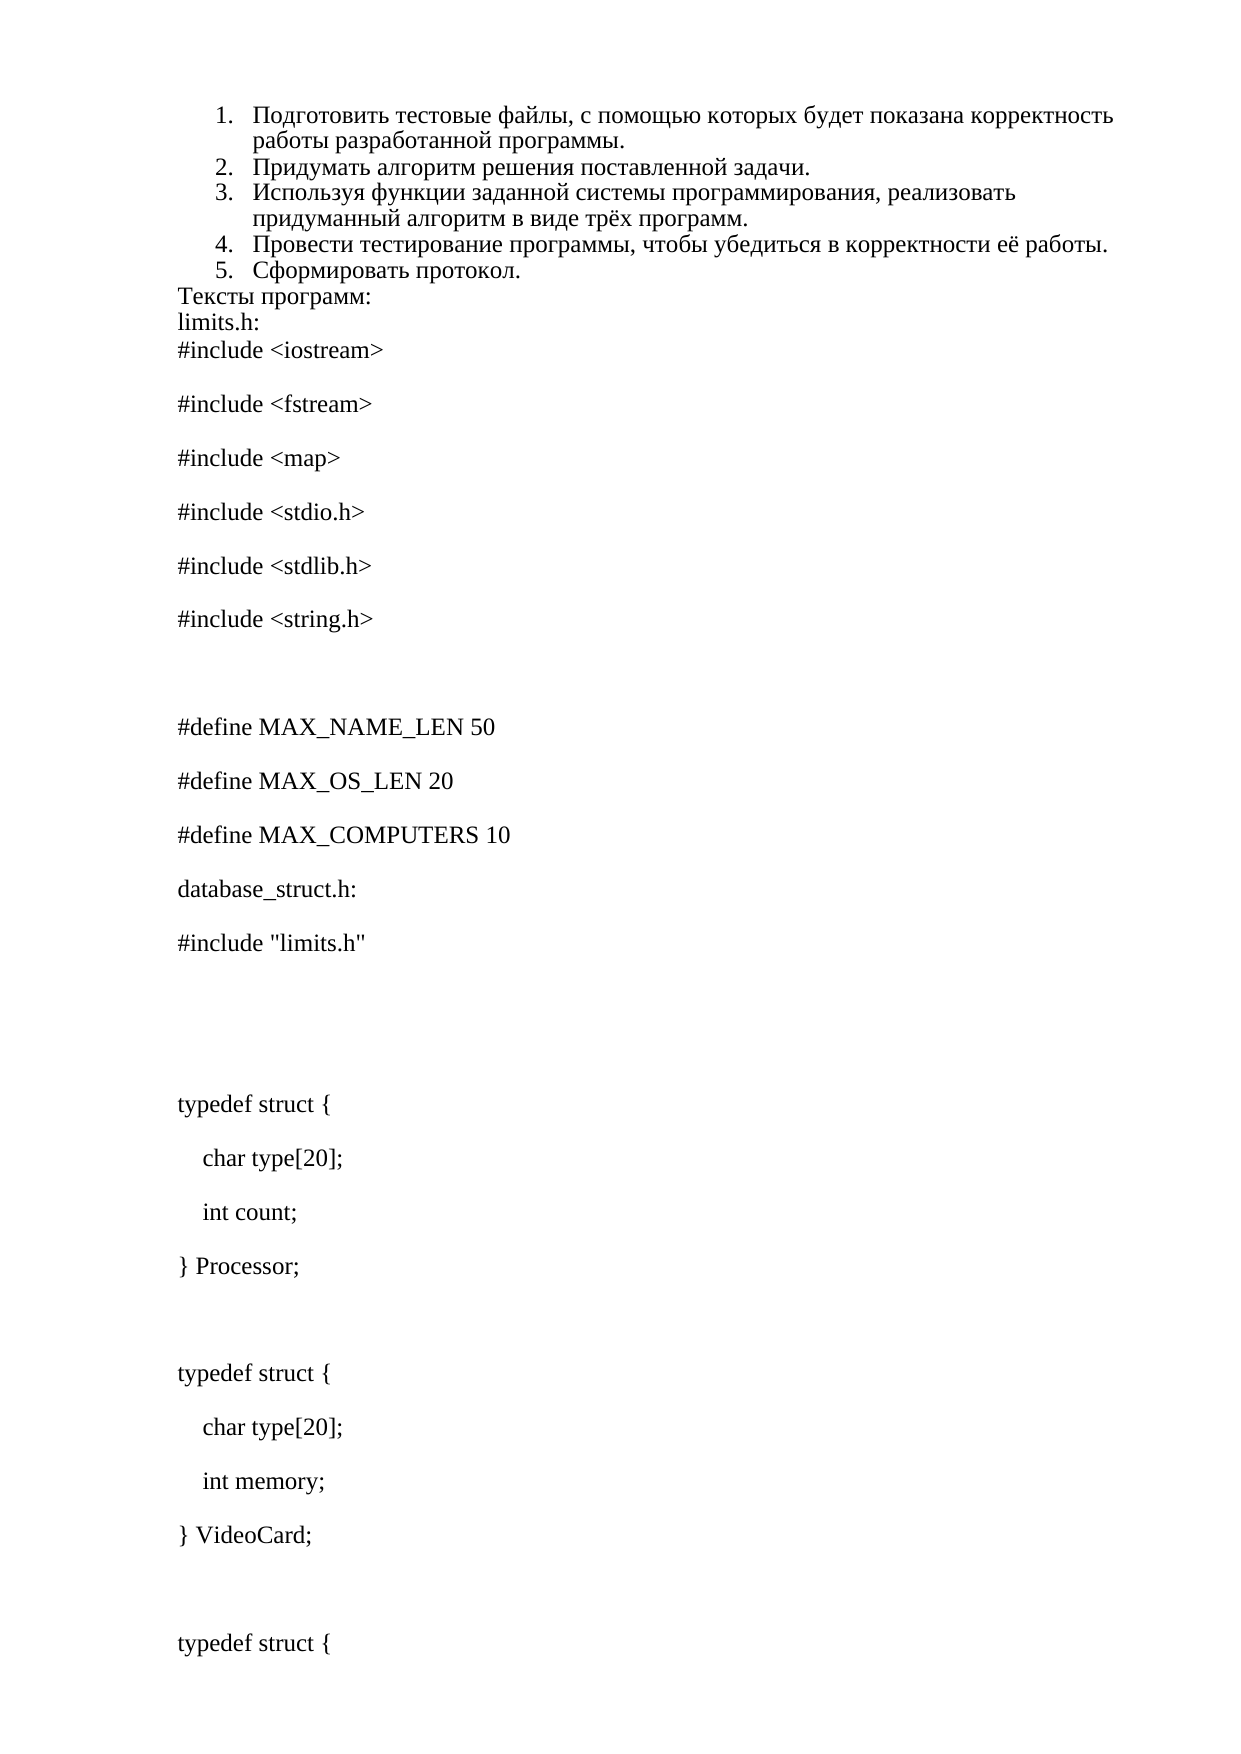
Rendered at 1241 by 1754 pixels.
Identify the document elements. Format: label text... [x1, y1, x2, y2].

text int count; [177, 1197, 1152, 1226]
list Провести тестирование программы, чтобы убедиться в корректности её работы. [215, 232, 1152, 258]
text char type[20]; [177, 1412, 1152, 1441]
text #include <stdlib.h> [177, 551, 1152, 579]
text typedef struct { [177, 1089, 1152, 1118]
text #include <string.h> [177, 604, 1152, 633]
text int memory; [177, 1466, 1152, 1495]
text #include "limits.h" [177, 928, 1152, 956]
text database_struct.h: [177, 874, 1152, 903]
list Подготовить тестовые файлы, с помощью которых будет показана корректность работы разработанной программы. [215, 103, 1152, 154]
text typedef struct { [177, 1628, 1152, 1657]
text #include <iostream> [177, 335, 1152, 364]
text #define MAX_COMPUTERS 10 [177, 820, 1152, 849]
list Используя функции заданной системы программирования, реализовать придуманный алгоритм в виде трёх программ. [215, 180, 1152, 232]
text } Processor; [177, 1251, 1152, 1279]
text } VideoCard; [177, 1520, 1152, 1549]
list Сформировать протокол. [215, 258, 1152, 284]
list Придумать алгоритм решения поставленной задачи. [215, 154, 1152, 180]
text limits.h: [177, 309, 1152, 335]
text typedef struct { [177, 1358, 1152, 1387]
text #define MAX_OS_LEN 20 [177, 766, 1152, 795]
text Тексты программ: [177, 284, 1152, 309]
text #include <map> [177, 443, 1152, 472]
text #define MAX_NAME_LEN 50 [177, 712, 1152, 741]
text #include <fstream> [177, 389, 1152, 418]
text #include <stdio.h> [177, 497, 1152, 526]
text char type[20]; [177, 1143, 1152, 1172]
